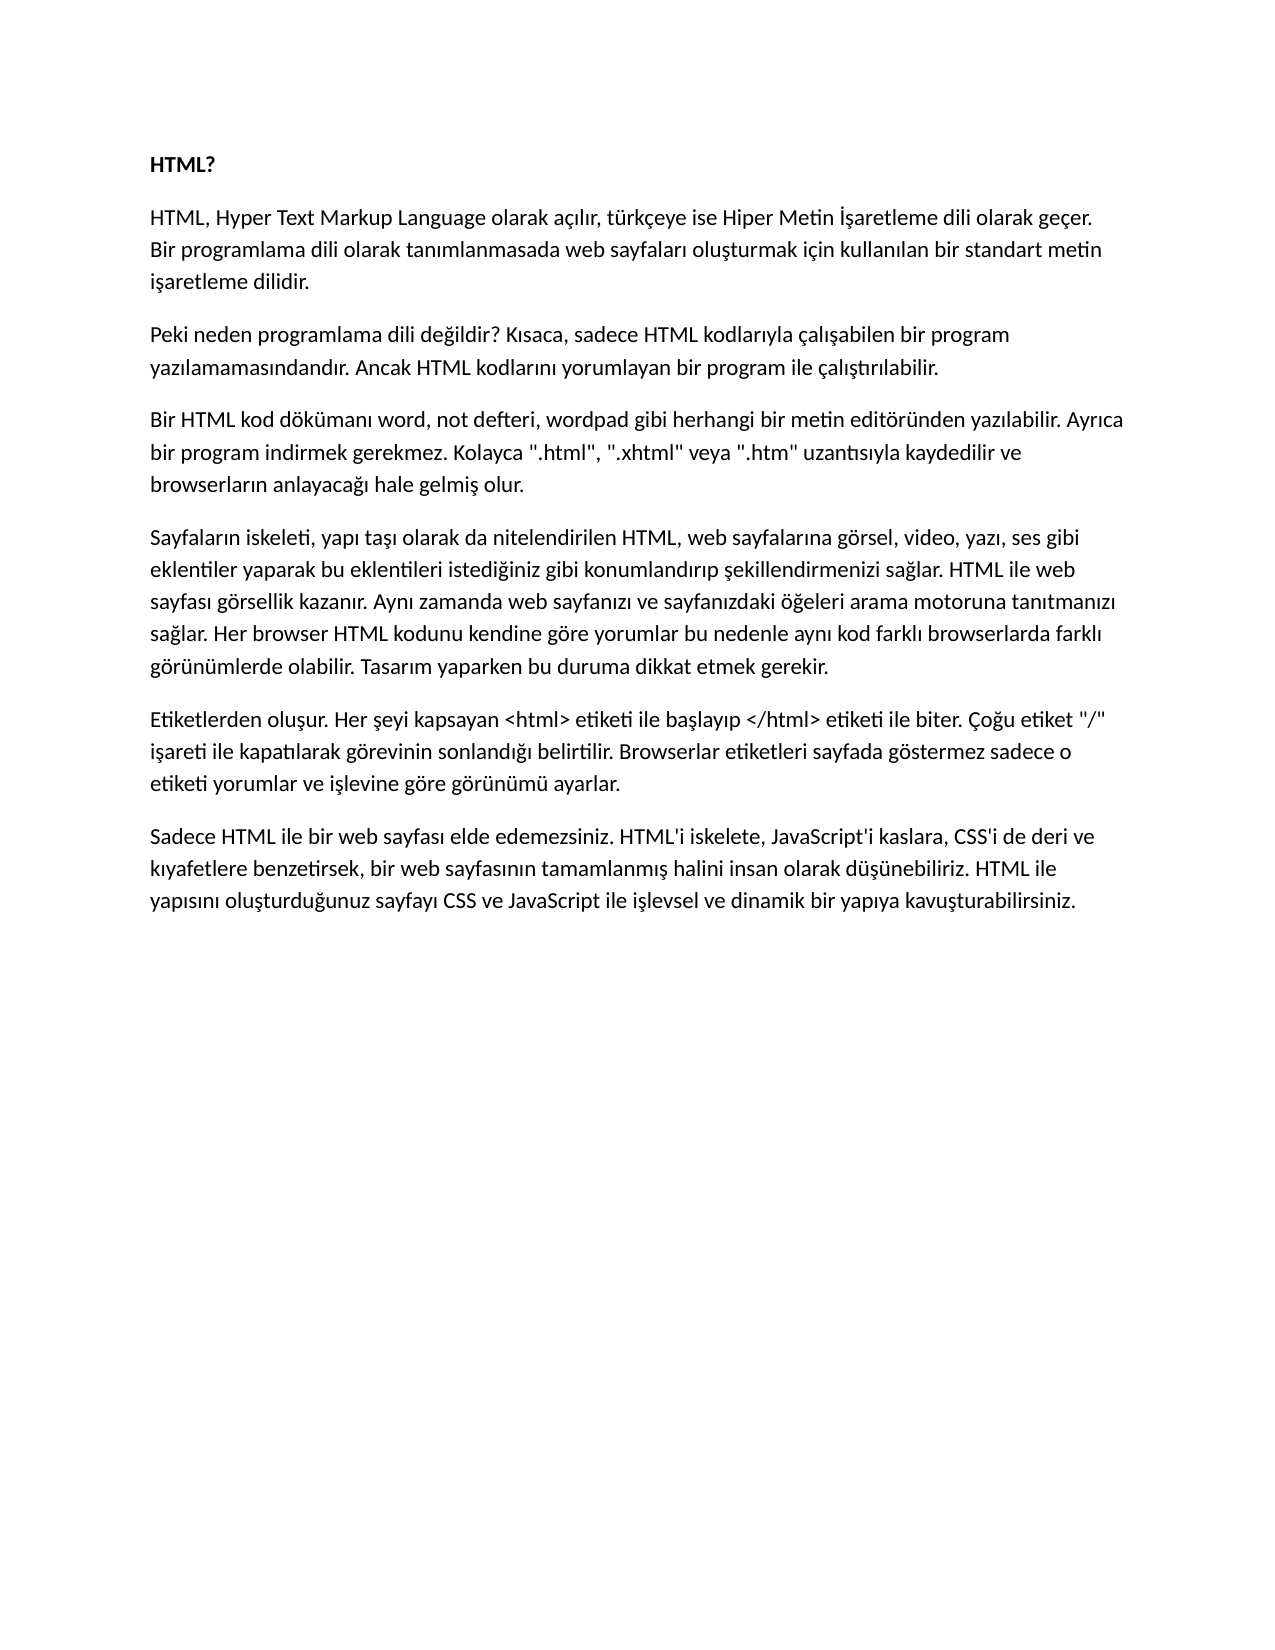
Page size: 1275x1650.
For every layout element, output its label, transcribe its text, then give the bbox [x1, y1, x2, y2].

text Sadece HTML ile bir web sayfası elde edemezsiniz. HTML'i iskelete, JavaScript'i kaslara, CSS'i de deri ve kıyafetlere benzetirsek, bir web sayfasının tamamlanmış halini insan olarak düşünebiliriz. HTML ile yapısını oluşturduğunuz sayfayı CSS ve JavaScript ile işlevsel ve dinamik bir yapıya kavuşturabilirsiniz. [150, 822, 1125, 914]
text Peki neden programlama dili değildir? Kısaca, sadece HTML kodlarıyla çalışabilen bir program yazılamamasındandır. Ancak HTML kodlarını yorumlayan bir program ile çalıştırılabilir. [150, 320, 1125, 381]
text HTML, Hyper Text Markup Language olarak açılır, türkçeye ise Hiper Metin İşaretleme dili olarak geçer. Bir programlama dili olarak tanımlanmasada web sayfaları oluşturmak için kullanılan bir standart metin işaretleme dilidir. [150, 203, 1125, 295]
text Etiketlerden oluşur. Her şeyi kapsayan <html> etiketi ile başlayıp </html> etiketi ile biter. Çoğu etiket "/" işareti ile kapatılarak görevinin sonlandığı belirtilir. Browserlar etiketleri sayfada göstermez sadece o etiketi yorumlar ve işlevine göre görünümü ayarlar. [150, 705, 1125, 797]
text Bir HTML kod dökümanı word, not defteri, wordpad gibi herhangi bir metin editöründen yazılabilir. Ayrıca bir program indirmek gerekmez. Kolayca ".html", ".xhtml" veya ".htm" uzantısıyla kaydedilir ve browserların anlayacağı hale gelmiş olur. [150, 406, 1125, 498]
text Sayfaların iskeleti, yapı taşı olarak da nitelendirilen HTML, web sayfalarına görsel, video, yazı, ses gibi eklentiler yaparak bu eklentileri istediğiniz gibi konumlandırıp şekillendirmenizi sağlar. HTML ile web sayfası görsellik kazanır. Aynı zamanda web sayfanızı ve sayfanızdaki öğeleri arama motoruna tanıtmanızı sağlar. Her browser HTML kodunu kendine göre yorumlar bu nedenle aynı kod farklı browserlarda farklı görünümlerde olabilir. Tasarım yaparken bu duruma dikkat etmek gerekir. [150, 523, 1125, 680]
text HTML? [150, 150, 1125, 178]
